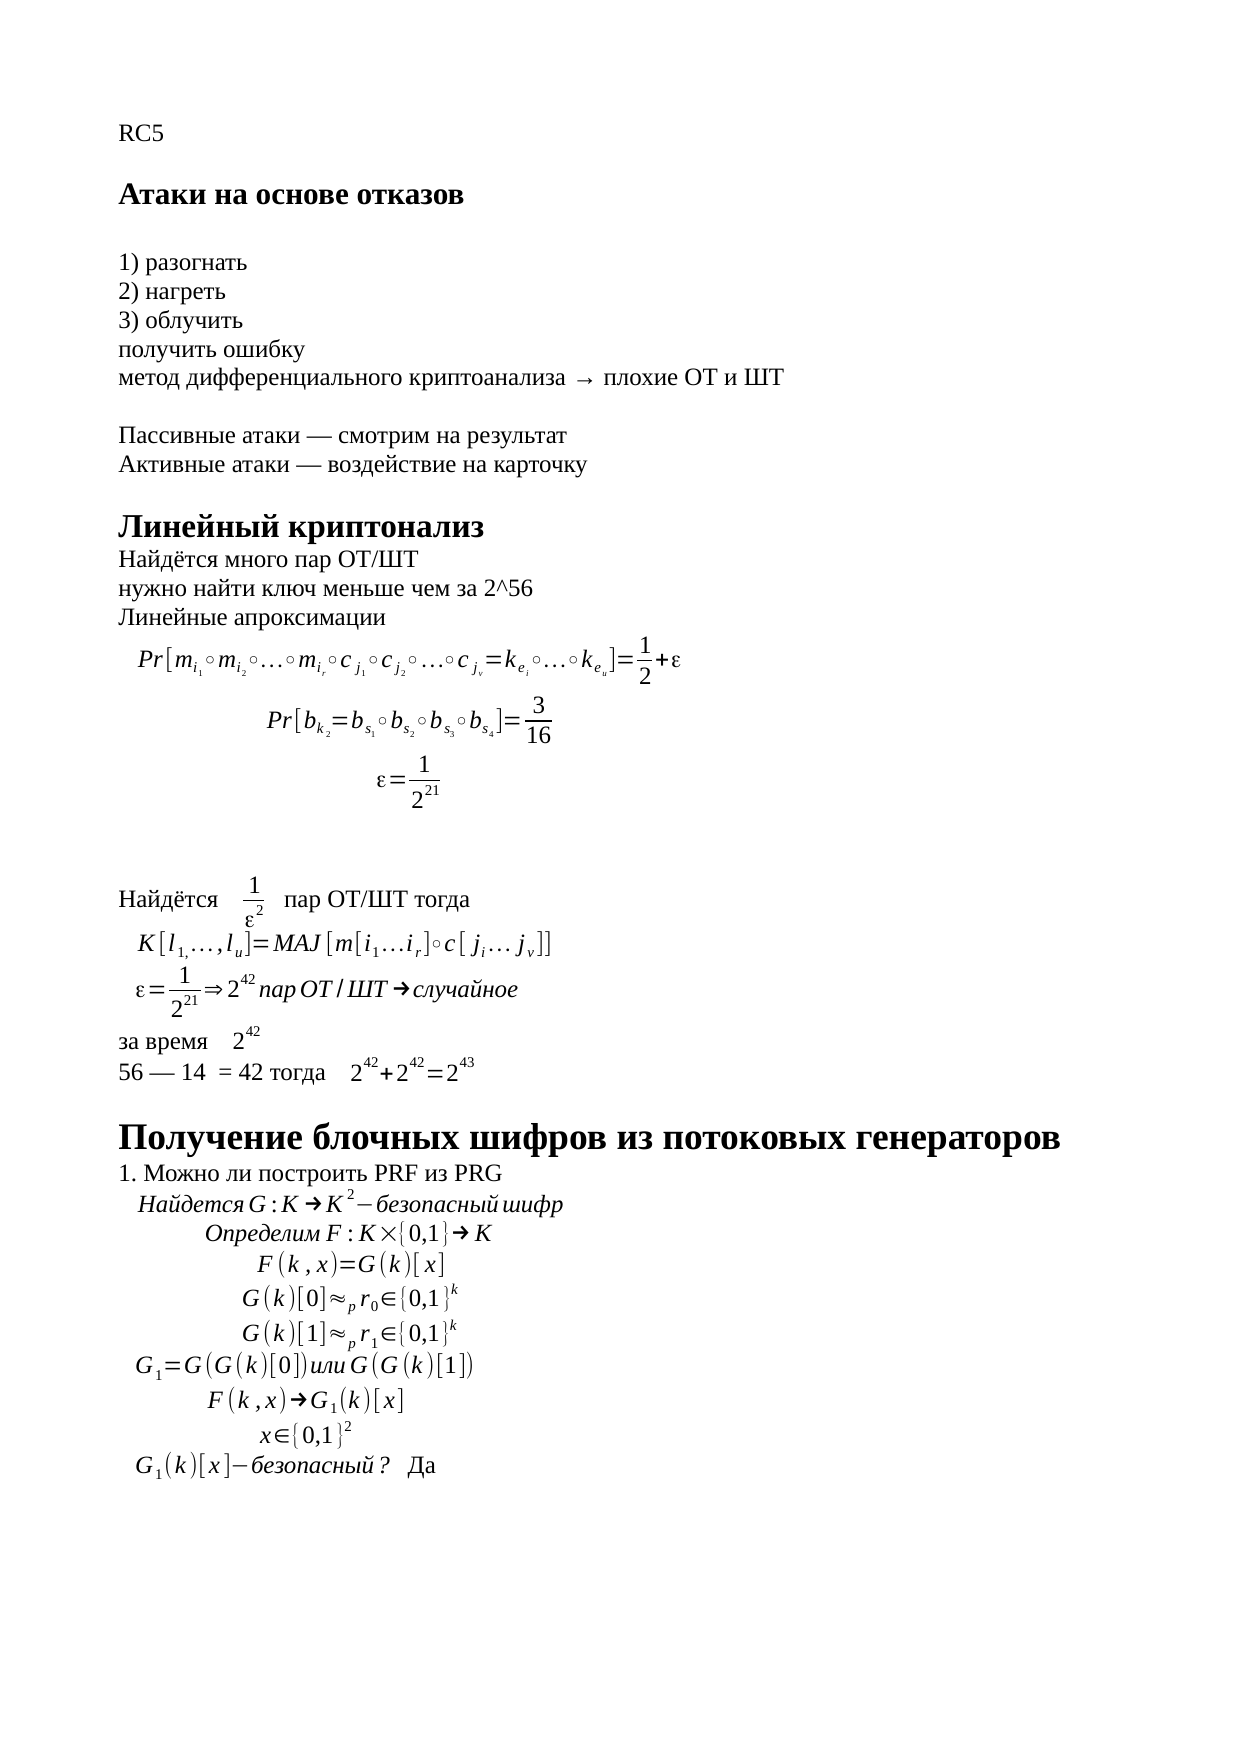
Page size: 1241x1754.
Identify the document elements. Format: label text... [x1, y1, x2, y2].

text 3) облучить [118, 305, 1122, 334]
text Линейный криптонализ [118, 506, 1122, 544]
text метод дифференциального криптоанализа → плохие ОТ и ШТ [118, 362, 1122, 391]
text за время [118, 1023, 1122, 1055]
text Найдётся пар ОТ/ШТ тогда [118, 871, 1122, 929]
text получить ошибку [118, 334, 1122, 362]
text Атаки на основе отказов [118, 176, 1122, 212]
text Да [118, 1451, 1122, 1483]
text Активные атаки — воздействие на карточку [118, 449, 1122, 477]
text 2) нагреть [118, 276, 1122, 305]
text Найдётся много пар ОТ/ШТ [118, 544, 1122, 573]
text 1) разогнать [118, 247, 1122, 276]
text Получение блочных шифров из потоковых генераторов [118, 1115, 1122, 1158]
text 56 — 14 = 42 тогда [118, 1055, 1122, 1086]
text 1. Можно ли построить PRF из PRG [118, 1158, 1122, 1187]
text нужно найти ключ меньше чем за 2^56 [118, 573, 1122, 602]
text RC5 [118, 118, 1122, 147]
text Линейные апроксимации [118, 602, 1122, 631]
text Пассивные атаки — смотрим на результат [118, 420, 1122, 449]
